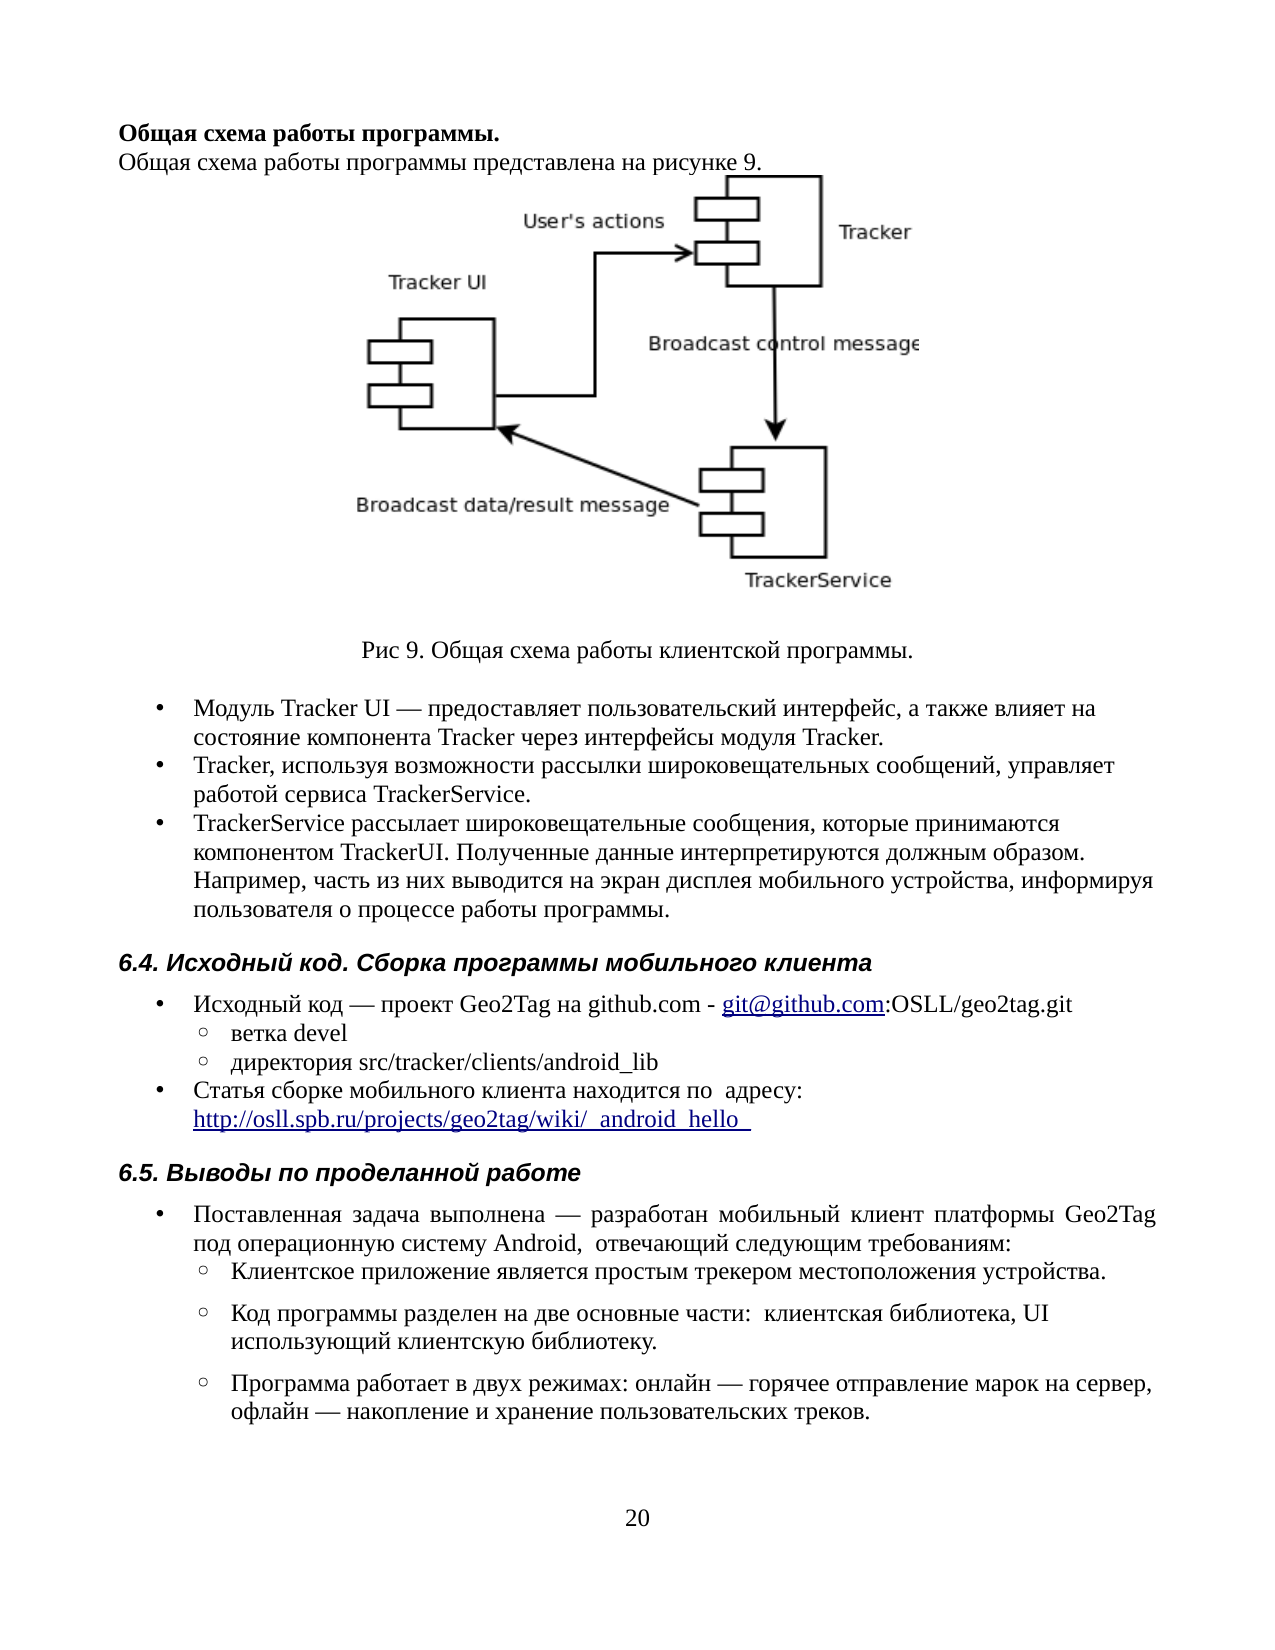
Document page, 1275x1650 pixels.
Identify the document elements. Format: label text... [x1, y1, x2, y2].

list Клиентское приложение является простым трекером местоположения устройства. [193, 1256, 1157, 1285]
text Рис 9. Общая схема работы клиентской программы. [118, 636, 1157, 664]
text Общая схема работы программы представлена на рисунке 9. [118, 147, 1157, 176]
subtitle 6.5. Выводы по проделанной работе [118, 1158, 1157, 1186]
list ветка devel [193, 1018, 1157, 1047]
list Код программы разделен на две основные части: клиентская библиотека, UI использующий клиентскую библиотеку. [193, 1298, 1157, 1355]
list TrackerService рассылает широковещательные сообщения, которые принимаются компонентом TrackerUI. Полученные данные интерпретируются должным образом. Например, часть из них выводится на экран дисплея мобильного устройства, информируя пользователя о процессе работы программы. [156, 808, 1157, 923]
list директория src/tracker/clients/android_lib [193, 1047, 1157, 1075]
list Модуль Tracker UI — предоставляет пользовательский интерфейс, а также влияет на состояние компонента Tracker через интерфейсы модуля Tracker. [156, 693, 1157, 751]
list Поставленная задача выполнена — разработан мобильный клиент платформы Geo2Tag под операционную систему Android, отвечающий следующим требованиям: [156, 1199, 1157, 1256]
subtitle 6.4. Исходный код. Сборка программы мобильного клиента [118, 948, 1157, 977]
list Статья сборке мобильного клиента находится по адресу: http://osll.spb.ru/projects/geo2tag/wiki/_android_hello_ [156, 1075, 1157, 1133]
list Программа работает в двух режимах: онлайн — горячее отправление марок на сервер, офлайн — накопление и хранение пользовательских треков. [193, 1368, 1157, 1425]
text Общая схема работы программы. [118, 118, 1157, 147]
picture [356, 175, 919, 592]
list Исходный код — проект Geo2Tag на github.com - git@github.com:OSLL/geo2tag.git [156, 989, 1157, 1018]
list Tracker, используя возможности рассылки широковещательных сообщений, управляет работой сервиса TrackerService. [156, 751, 1157, 808]
